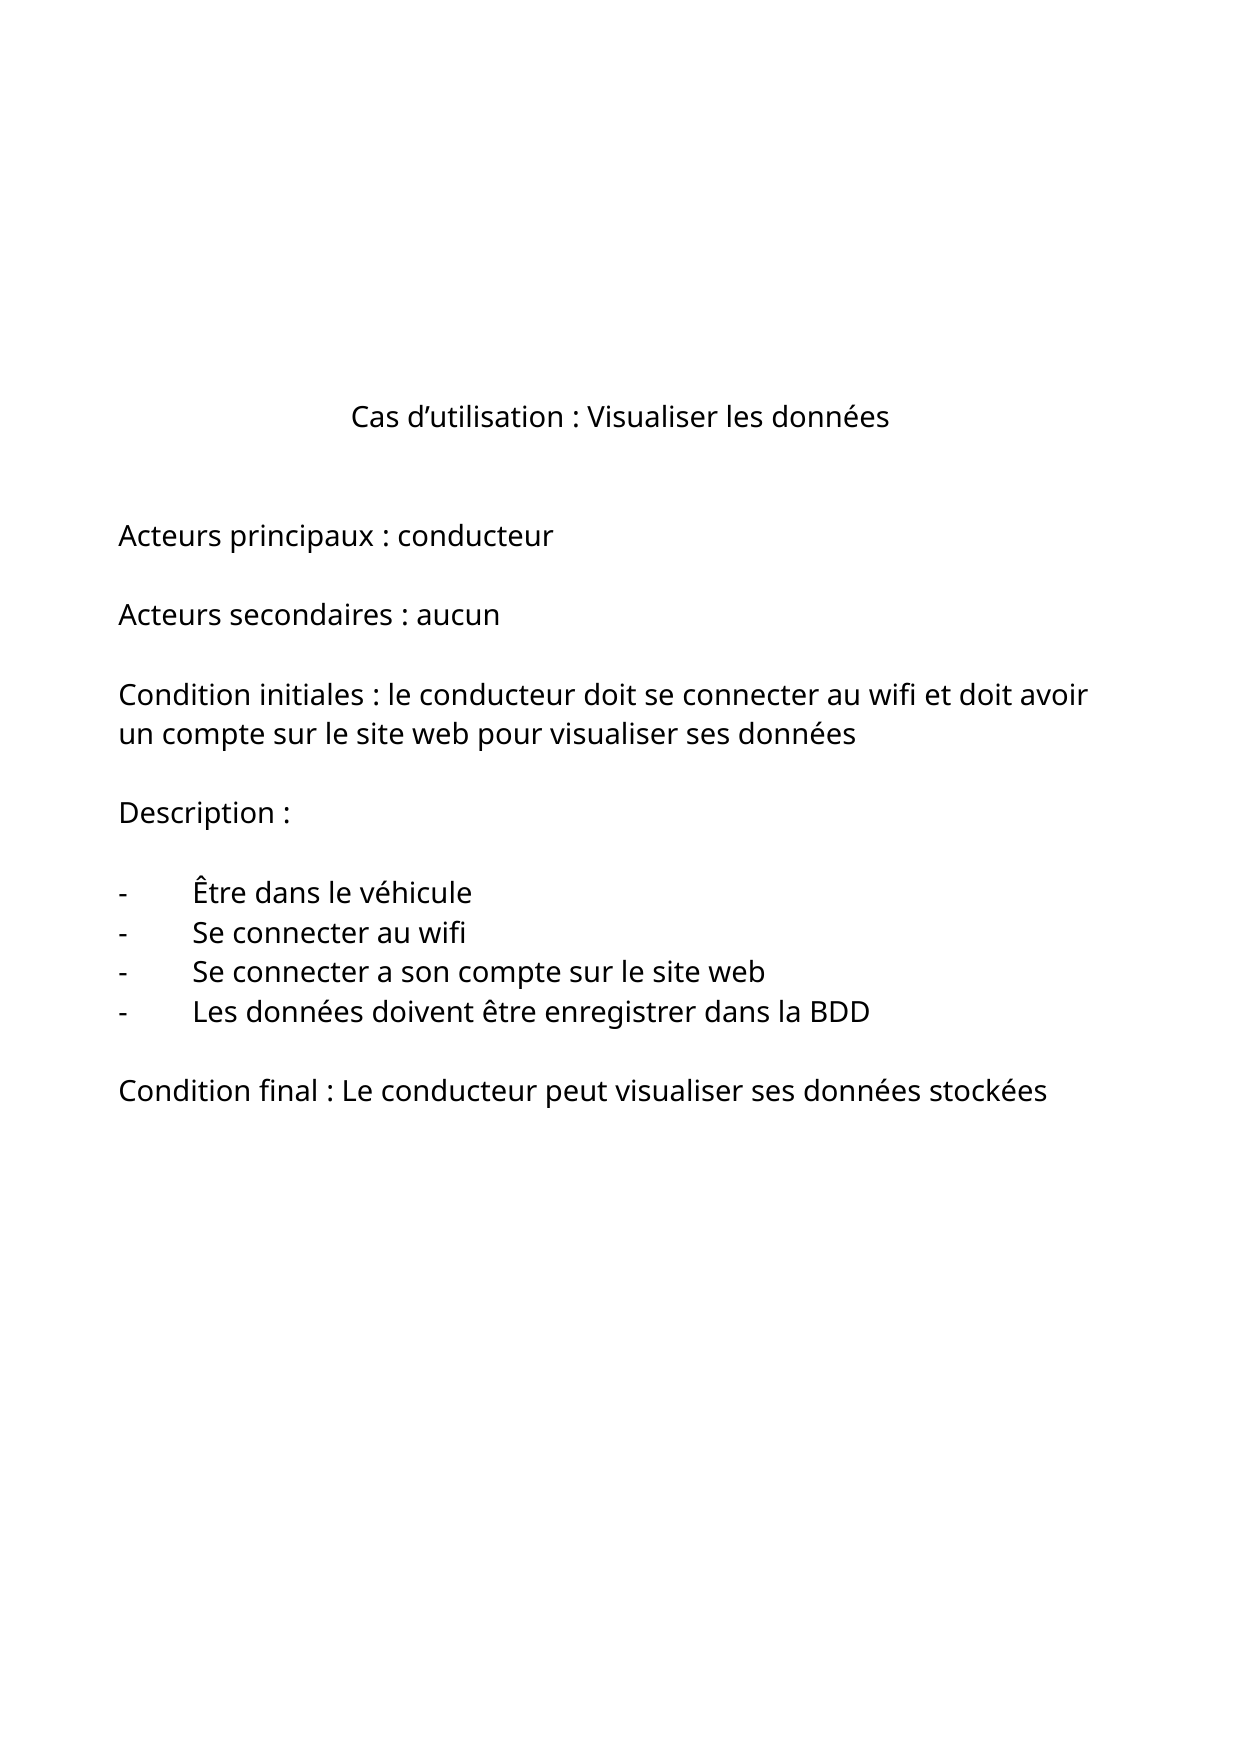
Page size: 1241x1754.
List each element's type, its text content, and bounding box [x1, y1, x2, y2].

text Cas d’utilisation : Visualiser les données [118, 396, 1122, 436]
text Condition final : Le conducteur peut visualiser ses données stockées [118, 1071, 1122, 1110]
text - Les données doivent être enregistrer dans la BDD [118, 991, 1122, 1031]
text Description : [118, 793, 1122, 832]
text - Être dans le véhicule [118, 872, 1122, 912]
text Condition initiales : le conducteur doit se connecter au wifi et doit avoir un compte sur le site web pour visualiser ses données [118, 674, 1122, 753]
text Acteurs secondaires : aucun [118, 594, 1122, 634]
text - Se connecter a son compte sur le site web [118, 952, 1122, 991]
text - Se connecter au wifi [118, 912, 1122, 952]
text Acteurs principaux : conducteur [118, 515, 1122, 555]
